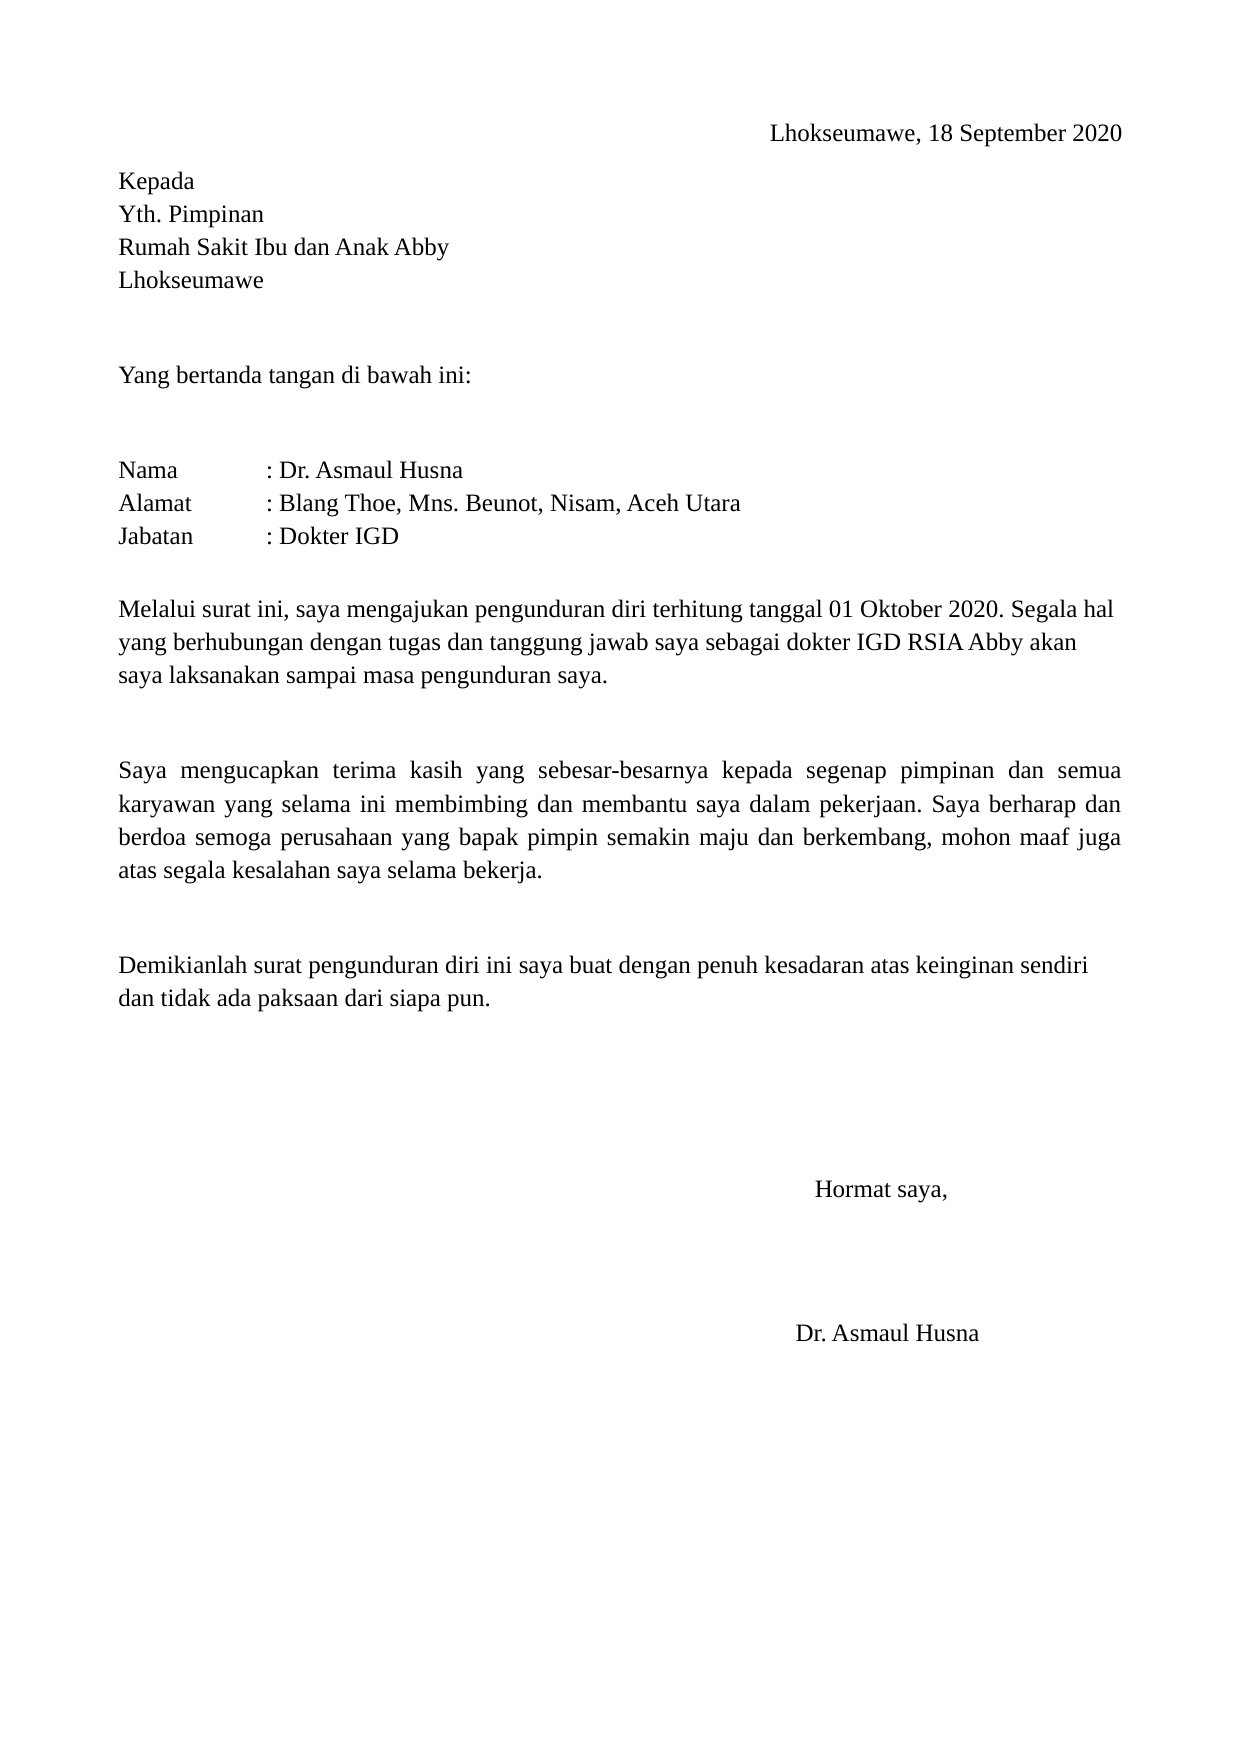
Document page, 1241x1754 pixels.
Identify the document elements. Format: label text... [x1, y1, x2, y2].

text Melalui surat ini, saya mengajukan pengunduran diri terhitung tanggal 01 Oktober 2020. Segala hal yang berhubungan dengan tugas dan tanggung jawab saya sebagai dokter IGD RSIA Abby akan saya laksanakan sampai masa pengunduran saya. [118, 594, 1122, 689]
text Nama : Dr. Asmaul Husna Alamat : Blang Thoe, Mns. Beunot, Nisam, Aceh Utara Jabatan : Dokter IGD [118, 455, 1122, 550]
text Kepada Yth. Pimpinan Rumah Sakit Ibu dan Anak Abby Lhokseumawe [118, 166, 1122, 293]
text Saya mengucapkan terima kasih yang sebesar-besarnya kepada segenap pimpinan dan semua karyawan yang selama ini membimbing dan membantu saya dalam pekerjaan. Saya berharap dan berdoa semoga perusahaan yang bapak pimpin semakin maju dan berkembang, mohon maaf juga atas segala kesalahan saya selama bekerja. [118, 756, 1122, 883]
text Lhokseumawe, 18 September 2020 [118, 118, 1122, 147]
text Yang bertanda tangan di bawah ini: [118, 360, 1122, 389]
text Demikianlah surat pengunduran diri ini saya buat dengan penuh kesadaran atas keinginan sendiri dan tidak ada paksaan dari siapa pun. [118, 950, 1122, 1012]
text Hormat saya, [640, 1174, 1122, 1202]
text Dr. Asmaul Husna [640, 1318, 1122, 1347]
